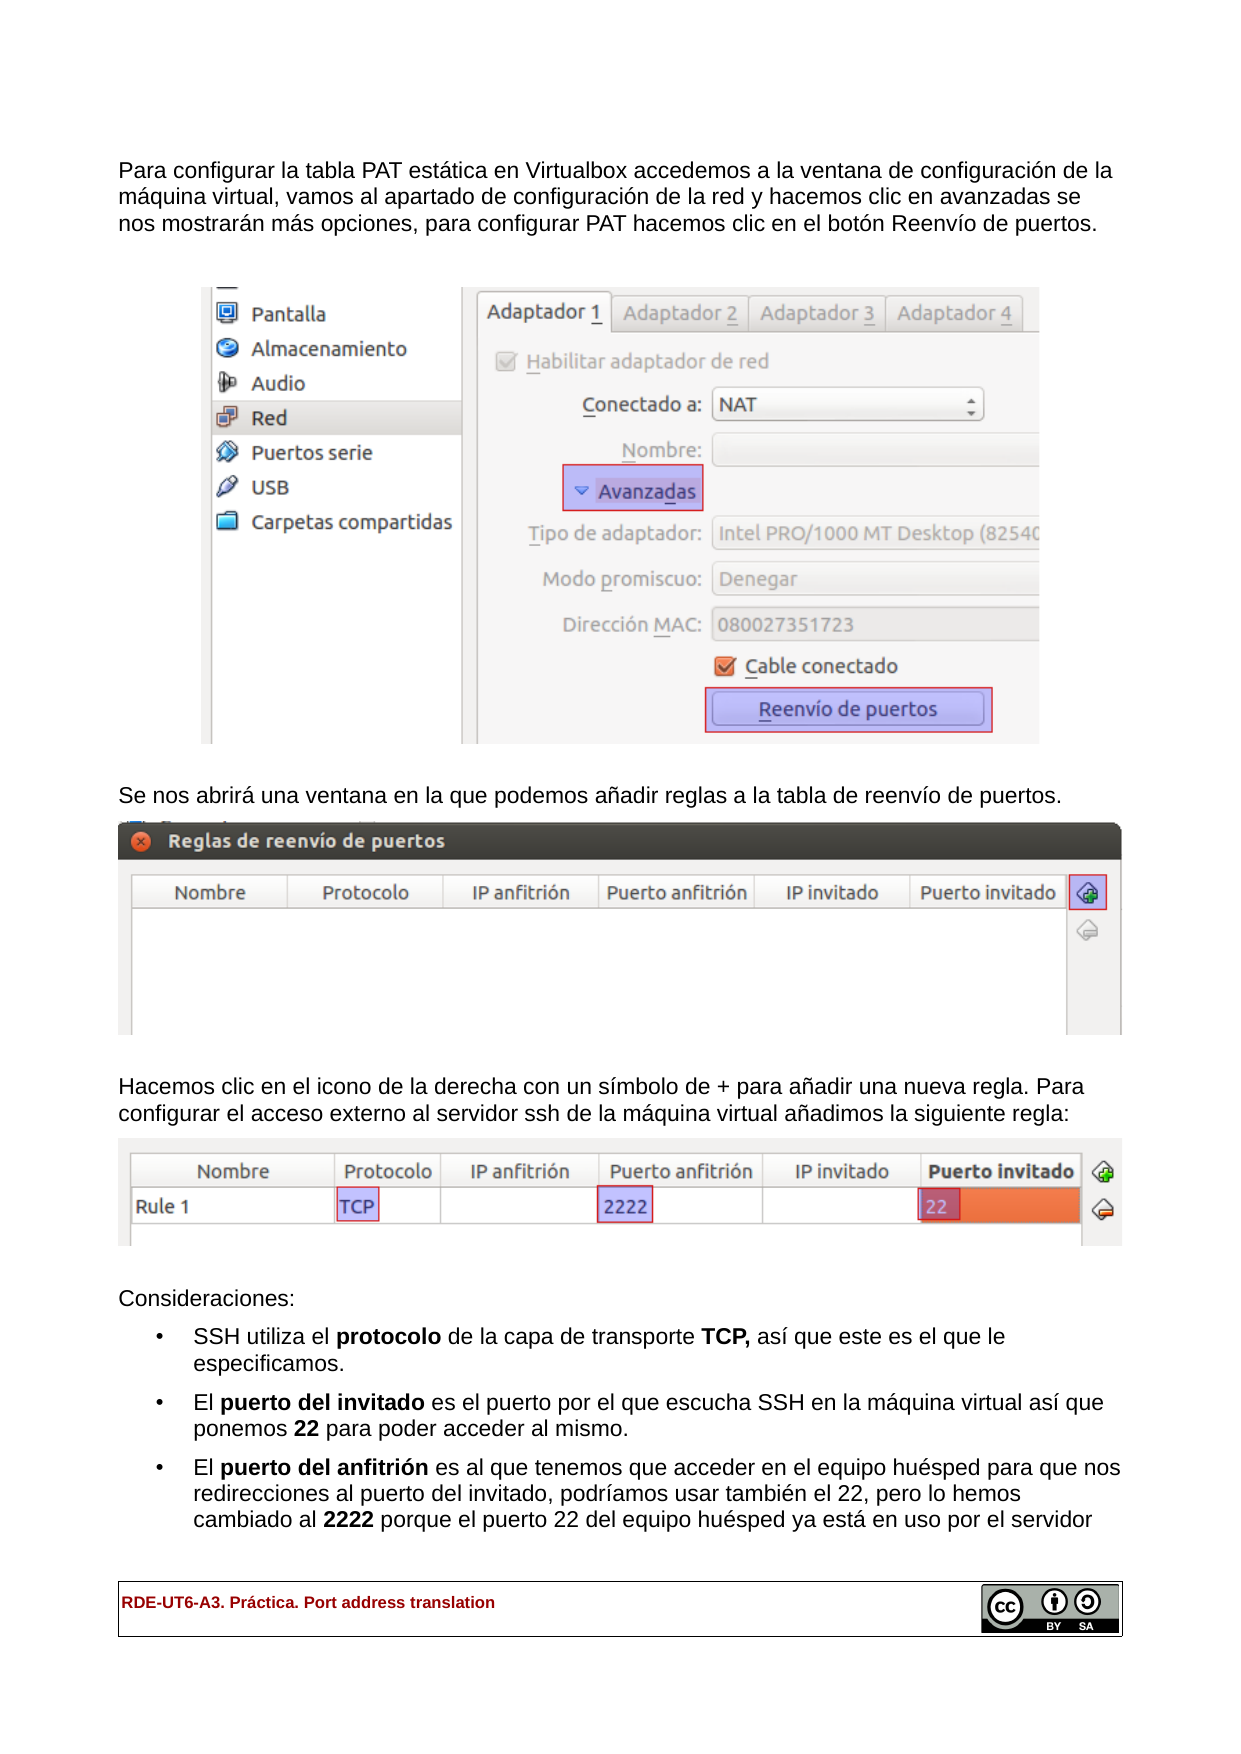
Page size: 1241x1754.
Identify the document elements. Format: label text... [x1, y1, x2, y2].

text Hacemos clic en el icono de la derecha con un símbolo de + para añadir una nueva regla. Para configurar el acceso externo al servidor ssh de la máquina virtual añadimos la siguiente regla: [118, 1073, 1122, 1126]
text Consideraciones: [118, 1284, 1122, 1311]
picture [981, 1584, 1119, 1633]
list SSH utiliza el protocolo de la capa de transporte TCP, así que este es el que le especificamos. [156, 1323, 1122, 1376]
list El puerto del anfitrión es al que tenemos que acceder en el equipo huésped para que nos redirecciones al puerto del invitado, podríamos usar también el 22, pero lo hemos cambiado al 2222 porque el puerto 22 del equipo huésped ya está en uso por el servidor [156, 1454, 1122, 1533]
picture [118, 821, 1123, 1035]
text Se nos abrirá una ventana en la que podemos añadir reglas a la tabla de reenvío de puertos. [118, 782, 1122, 808]
picture [201, 287, 1040, 744]
picture [118, 1138, 1123, 1246]
text Para configurar la tabla PAT estática en Virtualbox accedemos a la ventana de configuración de la máquina virtual, vamos al apartado de configuración de la red y hacemos clic en avanzadas se nos mostrarán más opciones, para configurar PAT hacemos clic en el botón Reenvío de puertos. [118, 157, 1122, 236]
list El puerto del invitado es el puerto por el que escucha SSH en la máquina virtual así que ponemos 22 para poder acceder al mismo. [156, 1388, 1122, 1441]
